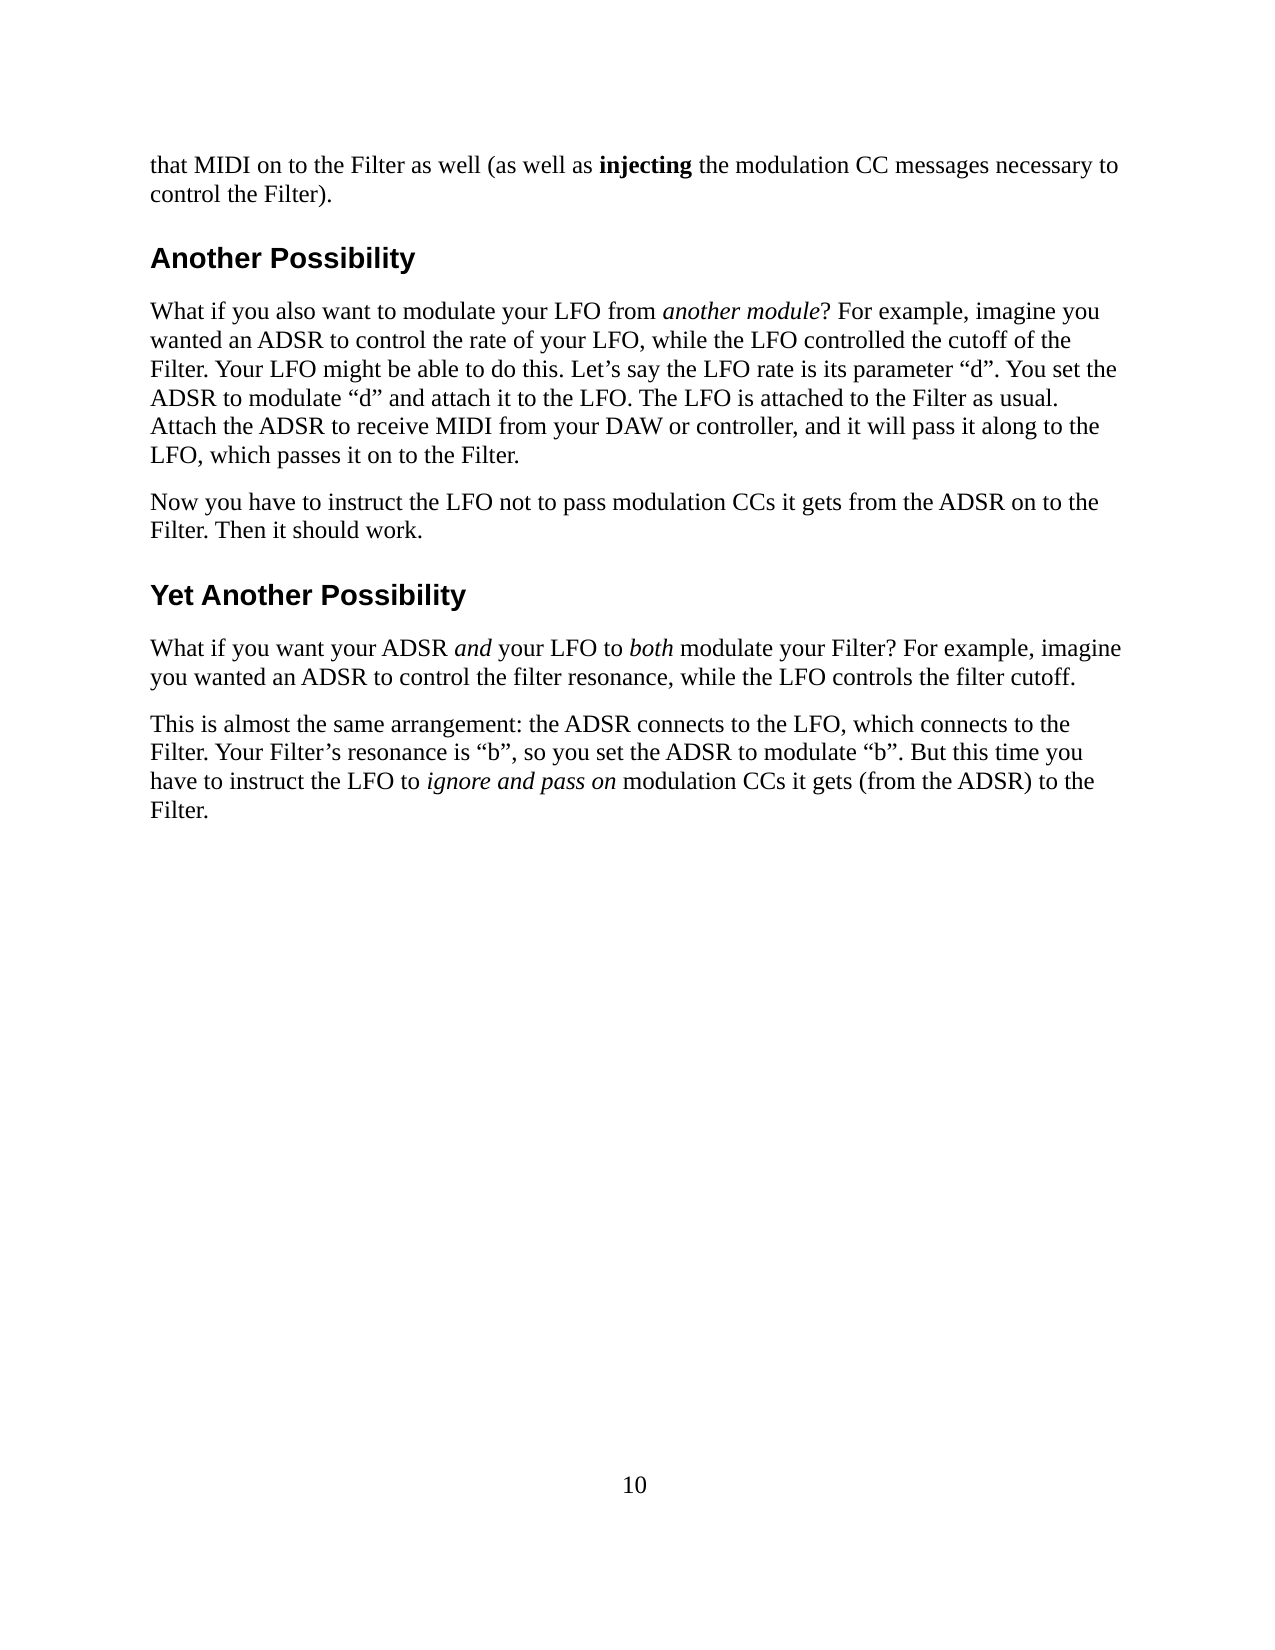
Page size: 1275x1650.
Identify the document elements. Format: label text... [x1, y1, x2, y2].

subtitle Yet Another Possibility [150, 578, 1125, 612]
text Now you have to instruct the LFO not to pass modulation CCs it gets from the ADSR on to the Filter. Then it should work. [150, 487, 1125, 544]
text This is almost the same arrangement: the ADSR connects to the LFO, which connects to the Filter. Your Filter’s resonance is “b”, so you set the ADSR to modulate “b”. But this time you have to instruct the LFO to ignore and pass on modulation CCs it gets (from the ADSR) to the Filter. [150, 709, 1125, 824]
text that MIDI on to the Filter as well (as well as injecting the modulation CC messages necessary to control the Filter). [150, 150, 1125, 207]
subtitle Another Possibility [150, 241, 1125, 275]
text What if you also want to modulate your LFO from another module? For example, imagine you wanted an ADSR to control the rate of your LFO, while the LFO controlled the cutoff of the Filter. Your LFO might be able to do this. Let’s say the LFO rate is its parameter “d”. You set the ADSR to modulate “d” and attach it to the LFO. The LFO is attached to the Filter as usual. Attach the ADSR to receive MIDI from your DAW or controller, and it will pass it along to the LFO, which passes it on to the Filter. [150, 296, 1125, 469]
text What if you want your ADSR and your LFO to both modulate your Filter? For example, imagine you wanted an ADSR to control the filter resonance, while the LFO controls the filter cutoff. [150, 633, 1125, 691]
